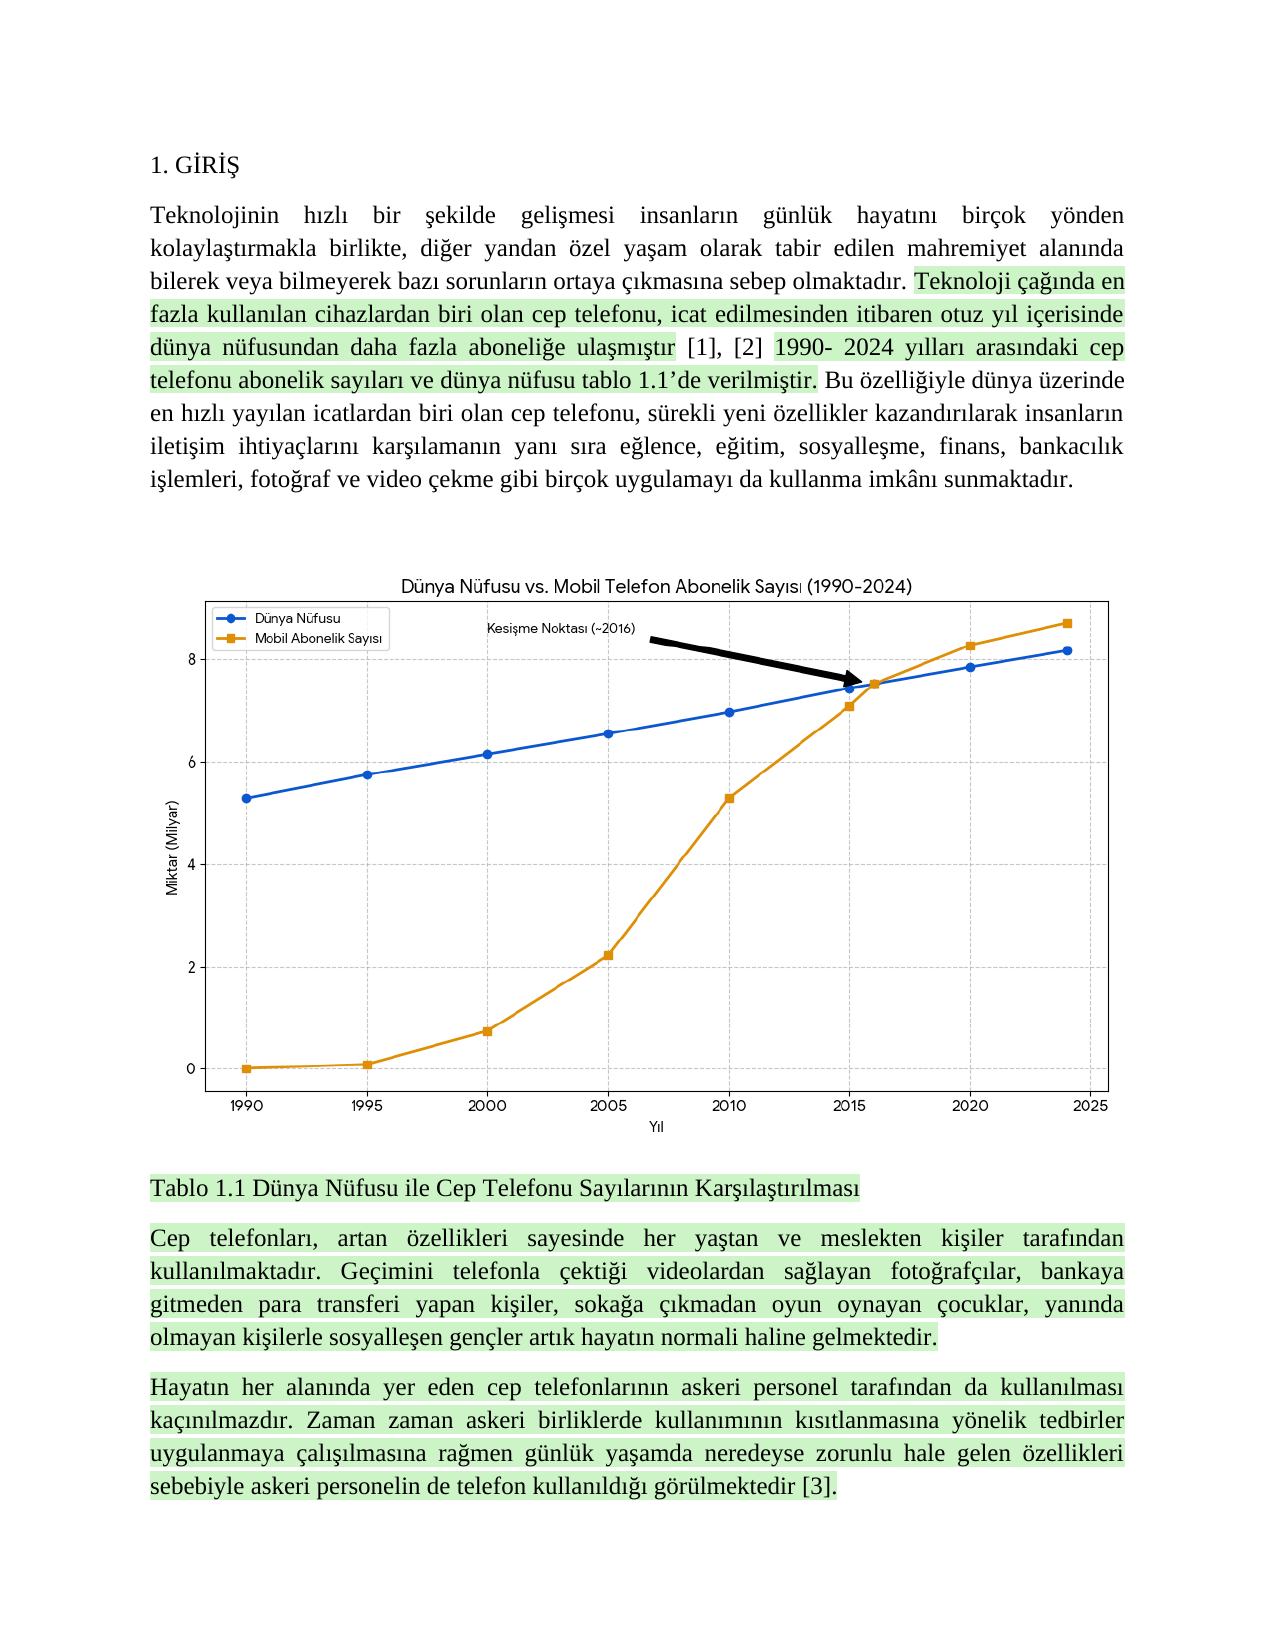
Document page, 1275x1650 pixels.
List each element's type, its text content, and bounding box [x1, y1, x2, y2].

text Tablo 1.1 Dünya Nüfusu ile Cep Telefonu Sayılarının Karşılaştırılması [150, 1149, 1125, 1202]
text 1. GİRİŞ [150, 150, 1125, 179]
text Cep telefonları, artan özellikleri sayesinde her yaştan ve meslekten kişiler tarafından kullanılmaktadır. Geçimini telefonla çektiği videolardan sağlayan fotoğrafçılar, bankaya gitmeden para transferi yapan kişiler, sokağa çıkmadan oyun oynayan çocuklar, yanında olmayan kişilerle sosyalleşen gençler artık hayatın normali haline gelmektedir. [150, 1223, 1125, 1351]
text Hayatın her alanında yer eden cep telefonlarının askeri personel tarafından da kullanılması kaçınılmazdır. Zaman zaman askeri birliklerde kullanımının kısıtlanmasına yönelik tedbirler uygulanmaya çalışılmasına rağmen günlük yaşamda neredeyse zorunlu hale gelen özellikleri sebebiyle askeri personelin de telefon kullanıldığı görülmektedir [3]. [150, 1372, 1125, 1500]
picture [150, 563, 1125, 1149]
text Teknolojinin hızlı bir şekilde gelişmesi insanların günlük hayatını birçok yönden kolaylaştırmakla birlikte, diğer yandan özel yaşam olarak tabir edilen mahremiyet alanında bilerek veya bilmeyerek bazı sorunların ortaya çıkmasına sebep olmaktadır. Teknoloji çağında en fazla kullanılan cihazlardan biri olan cep telefonu, icat edilmesinden itibaren otuz yıl içerisinde dünya nüfusundan daha fazla aboneliğe ulaşmıştır [1], [2] 1990- 2024 yılları arasındaki cep telefonu abonelik sayıları ve dünya nüfusu tablo 1.1’de verilmiştir. Bu özelliğiyle dünya üzerinde en hızlı yayılan icatlardan biri olan cep telefonu, sürekli yeni özellikler kazandırılarak insanların iletişim ihtiyaçlarını karşılamanın yanı sıra eğlence, eğitim, sosyalleşme, finans, bankacılık işlemleri, fotoğraf ve video çekme gibi birçok uygulamayı da kullanma imkânı sunmaktadır. [150, 200, 1125, 493]
